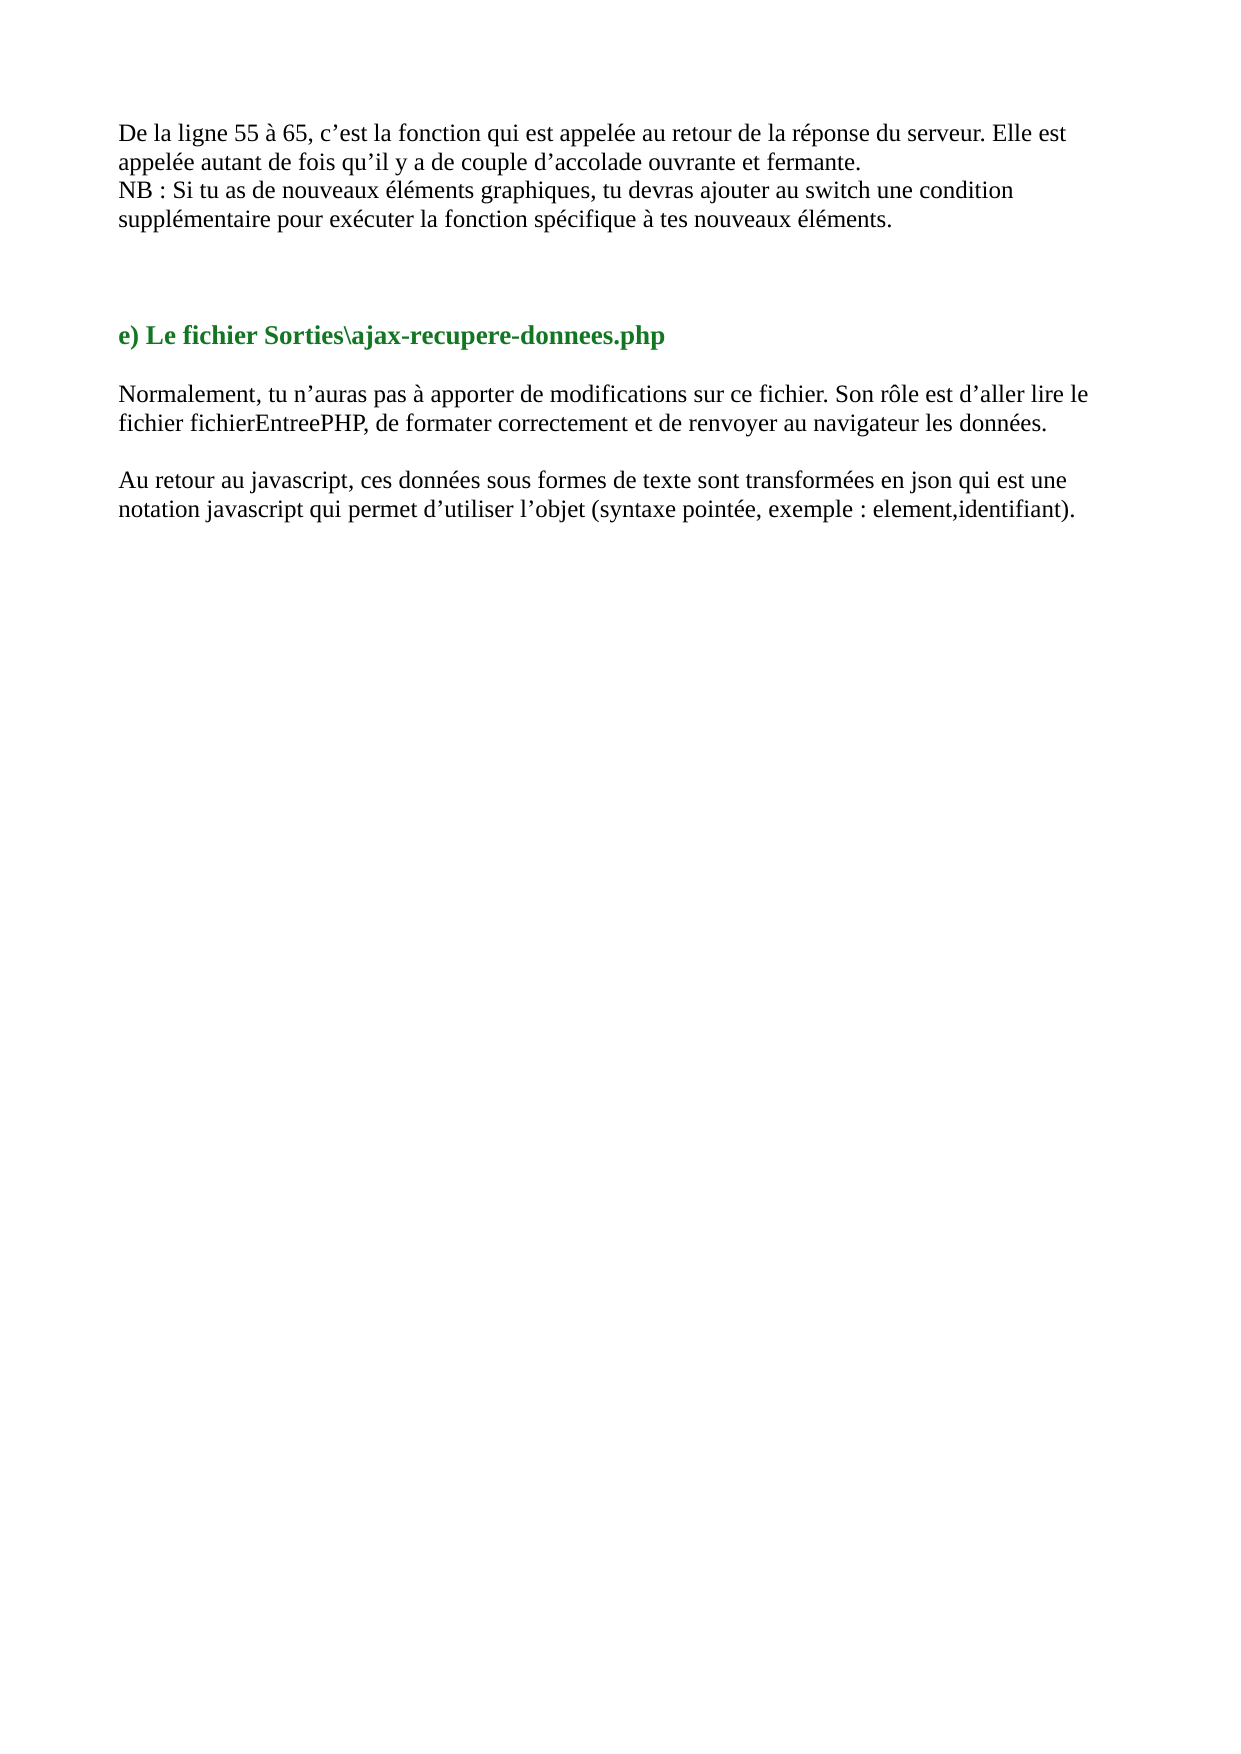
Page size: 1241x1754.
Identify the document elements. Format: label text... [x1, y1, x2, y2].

text NB : Si tu as de nouveaux éléments graphiques, tu devras ajouter au switch une condition supplémentaire pour exécuter la fonction spécifique à tes nouveaux éléments. [118, 176, 1122, 233]
text e) Le fichier Sorties\ajax-recupere-donnees.php [118, 319, 1122, 351]
text De la ligne 55 à 65, c’est la fonction qui est appelée au retour de la réponse du serveur. Elle est appelée autant de fois qu’il y a de couple d’accolade ouvrante et fermante. [118, 118, 1122, 176]
text Normalement, tu n’auras pas à apporter de modifications sur ce fichier. Son rôle est d’aller lire le fichier fichierEntreePHP, de formater correctement et de renvoyer au navigateur les données. [118, 379, 1122, 437]
text Au retour au javascript, ces données sous formes de texte sont transformées en json qui est une notation javascript qui permet d’utiliser l’objet (syntaxe pointée, exemple : element,identifiant). [118, 466, 1122, 523]
